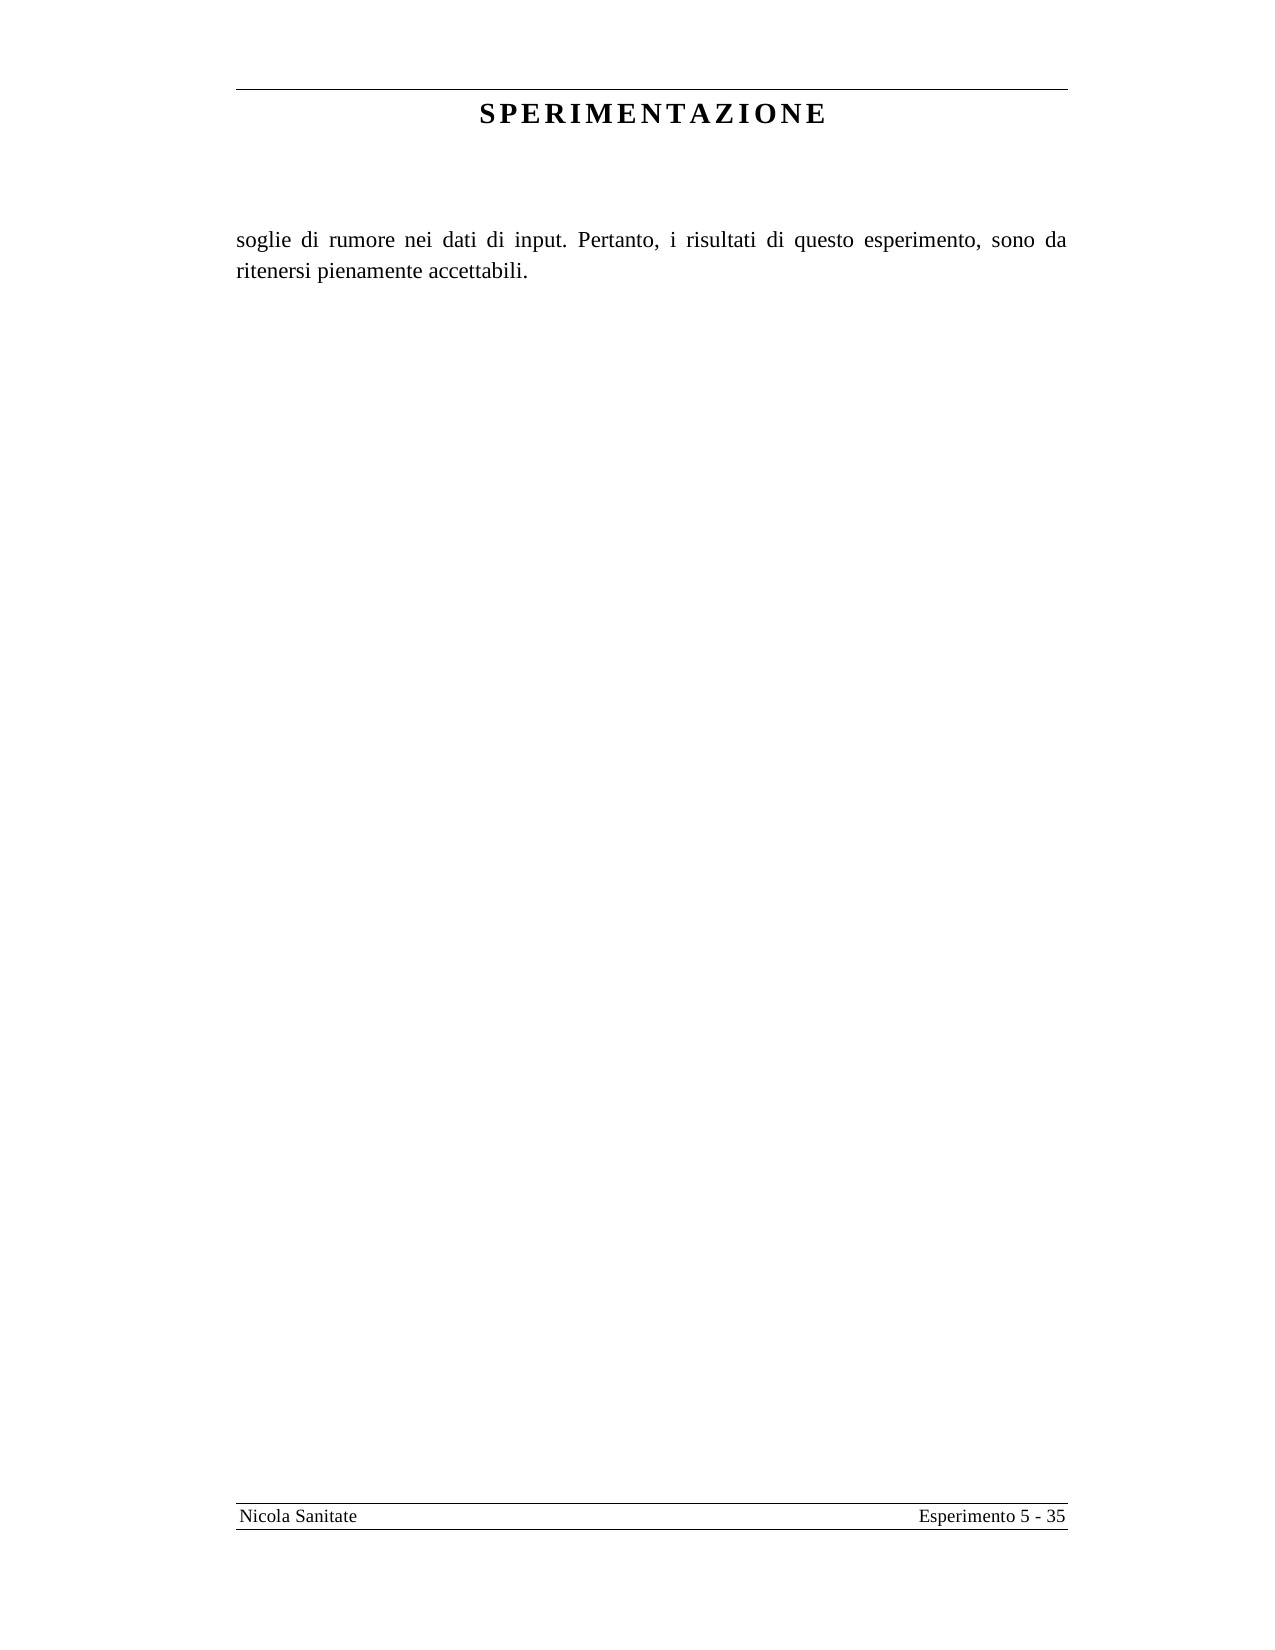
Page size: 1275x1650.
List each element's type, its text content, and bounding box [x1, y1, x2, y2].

text soglie di rumore nei dati di input. Pertanto, i risultati di questo esperimento, sono da ritenersi pienamente accettabili. [236, 227, 1068, 283]
